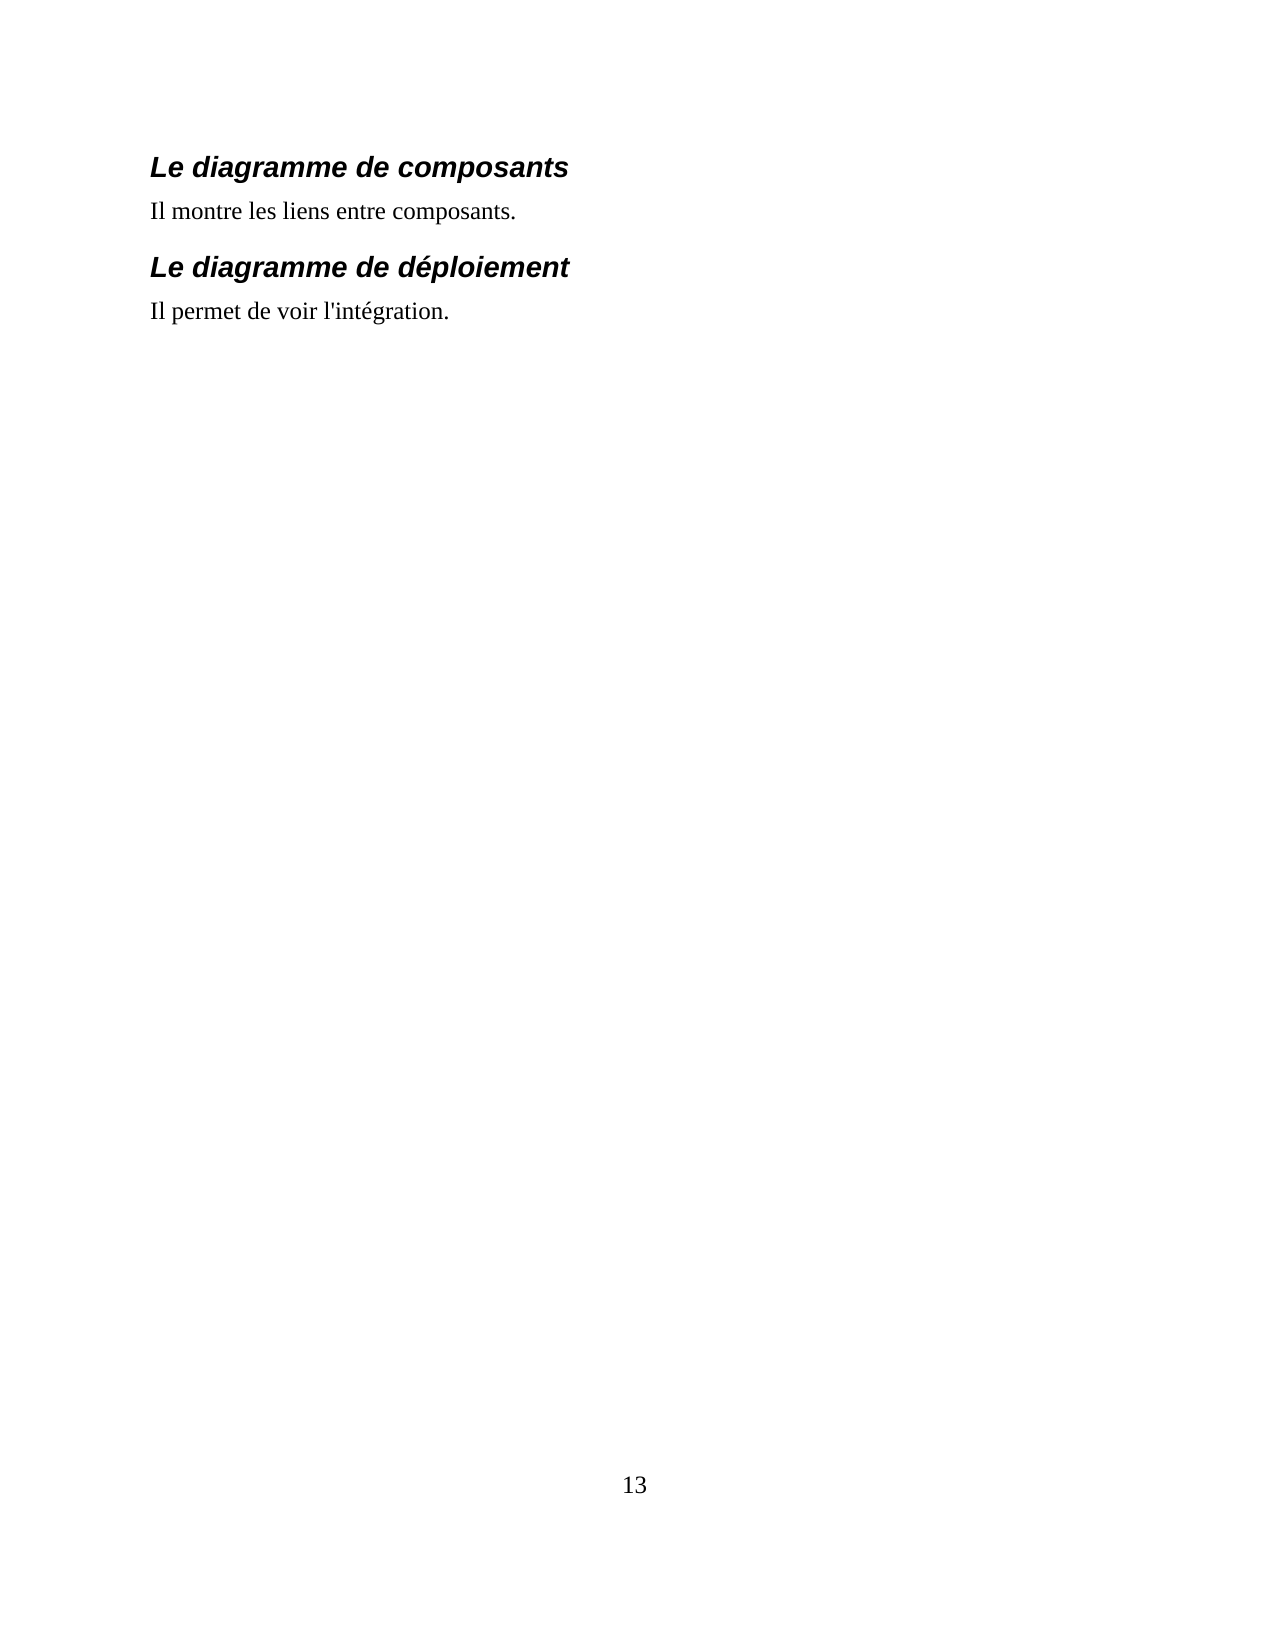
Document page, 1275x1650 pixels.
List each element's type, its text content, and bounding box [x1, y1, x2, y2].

subtitle Le diagramme de composants [150, 150, 1125, 183]
text Il permet de voir l'intégration. [150, 296, 1125, 324]
text Il montre les liens entre composants. [150, 196, 1125, 225]
subtitle Le diagramme de déploiement [150, 250, 1125, 283]
